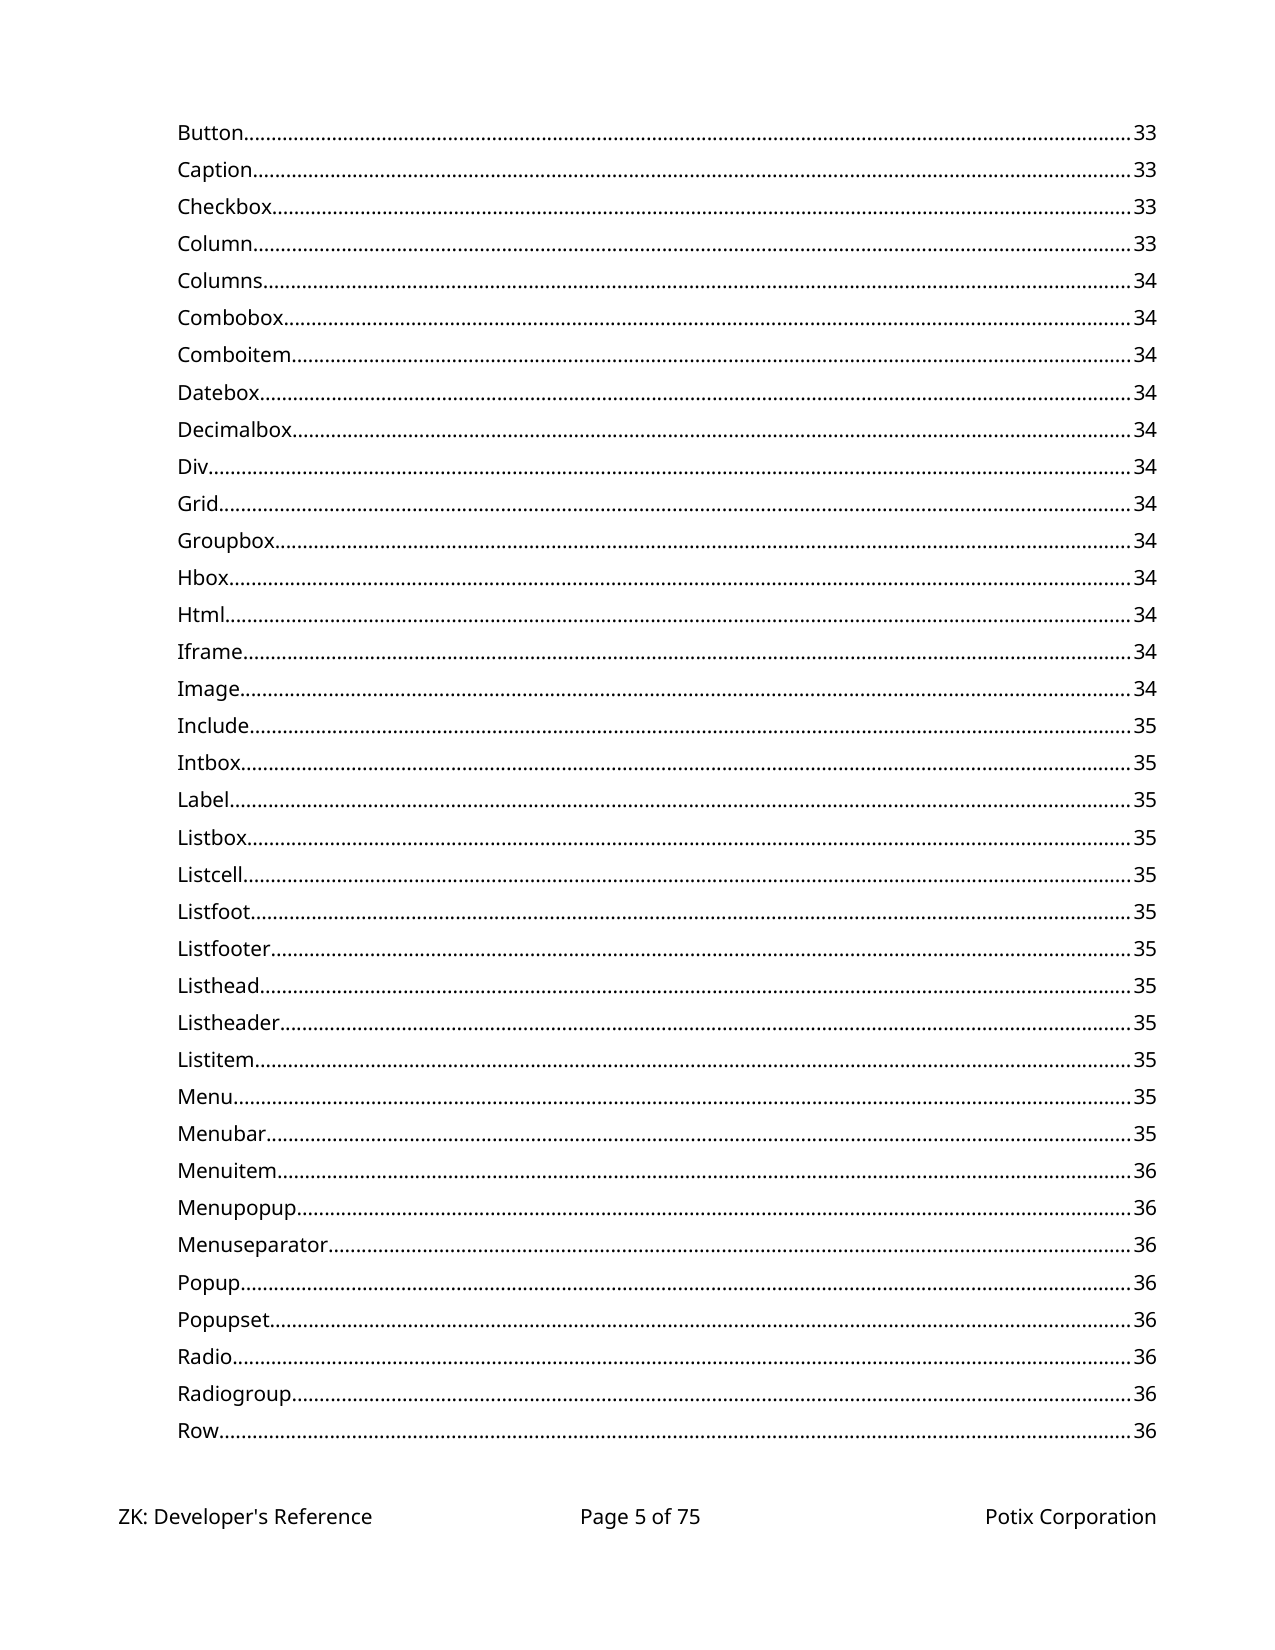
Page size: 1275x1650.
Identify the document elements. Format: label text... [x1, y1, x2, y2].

text Radio 36 [177, 1342, 1157, 1370]
text Caption 33 [177, 155, 1157, 183]
text Checkbox 33 [177, 192, 1157, 221]
text Columns 34 [177, 266, 1157, 295]
text Listitem 35 [177, 1045, 1157, 1073]
text Image 34 [177, 674, 1157, 703]
text Popup 36 [177, 1268, 1157, 1296]
text Iframe 34 [177, 637, 1157, 666]
text Grid 34 [177, 489, 1157, 517]
text Menuseparator 36 [177, 1231, 1157, 1259]
text Menupopup 36 [177, 1193, 1157, 1222]
text Include 35 [177, 711, 1157, 740]
text Listfoot 35 [177, 897, 1157, 925]
text Groupbox 34 [177, 526, 1157, 554]
text Decimalbox 34 [177, 415, 1157, 443]
text Hbox 34 [177, 563, 1157, 591]
text Html 34 [177, 600, 1157, 628]
text Listheader 35 [177, 1008, 1157, 1036]
text Combobox 34 [177, 303, 1157, 332]
text Intbox 35 [177, 748, 1157, 777]
text Column 33 [177, 229, 1157, 258]
text Button 33 [177, 118, 1157, 146]
text Listhead 35 [177, 971, 1157, 999]
text Listbox 35 [177, 823, 1157, 851]
text Radiogroup 36 [177, 1379, 1157, 1407]
text Listcell 35 [177, 860, 1157, 888]
text Div 34 [177, 452, 1157, 480]
text Menu 35 [177, 1082, 1157, 1111]
text Label 35 [177, 786, 1157, 814]
text Datebox 34 [177, 378, 1157, 406]
text Listfooter 35 [177, 934, 1157, 962]
text Popupset 36 [177, 1305, 1157, 1333]
text Menubar 35 [177, 1119, 1157, 1148]
text Menuitem 36 [177, 1156, 1157, 1185]
text Row 36 [177, 1416, 1157, 1444]
text Comboitem 34 [177, 341, 1157, 369]
